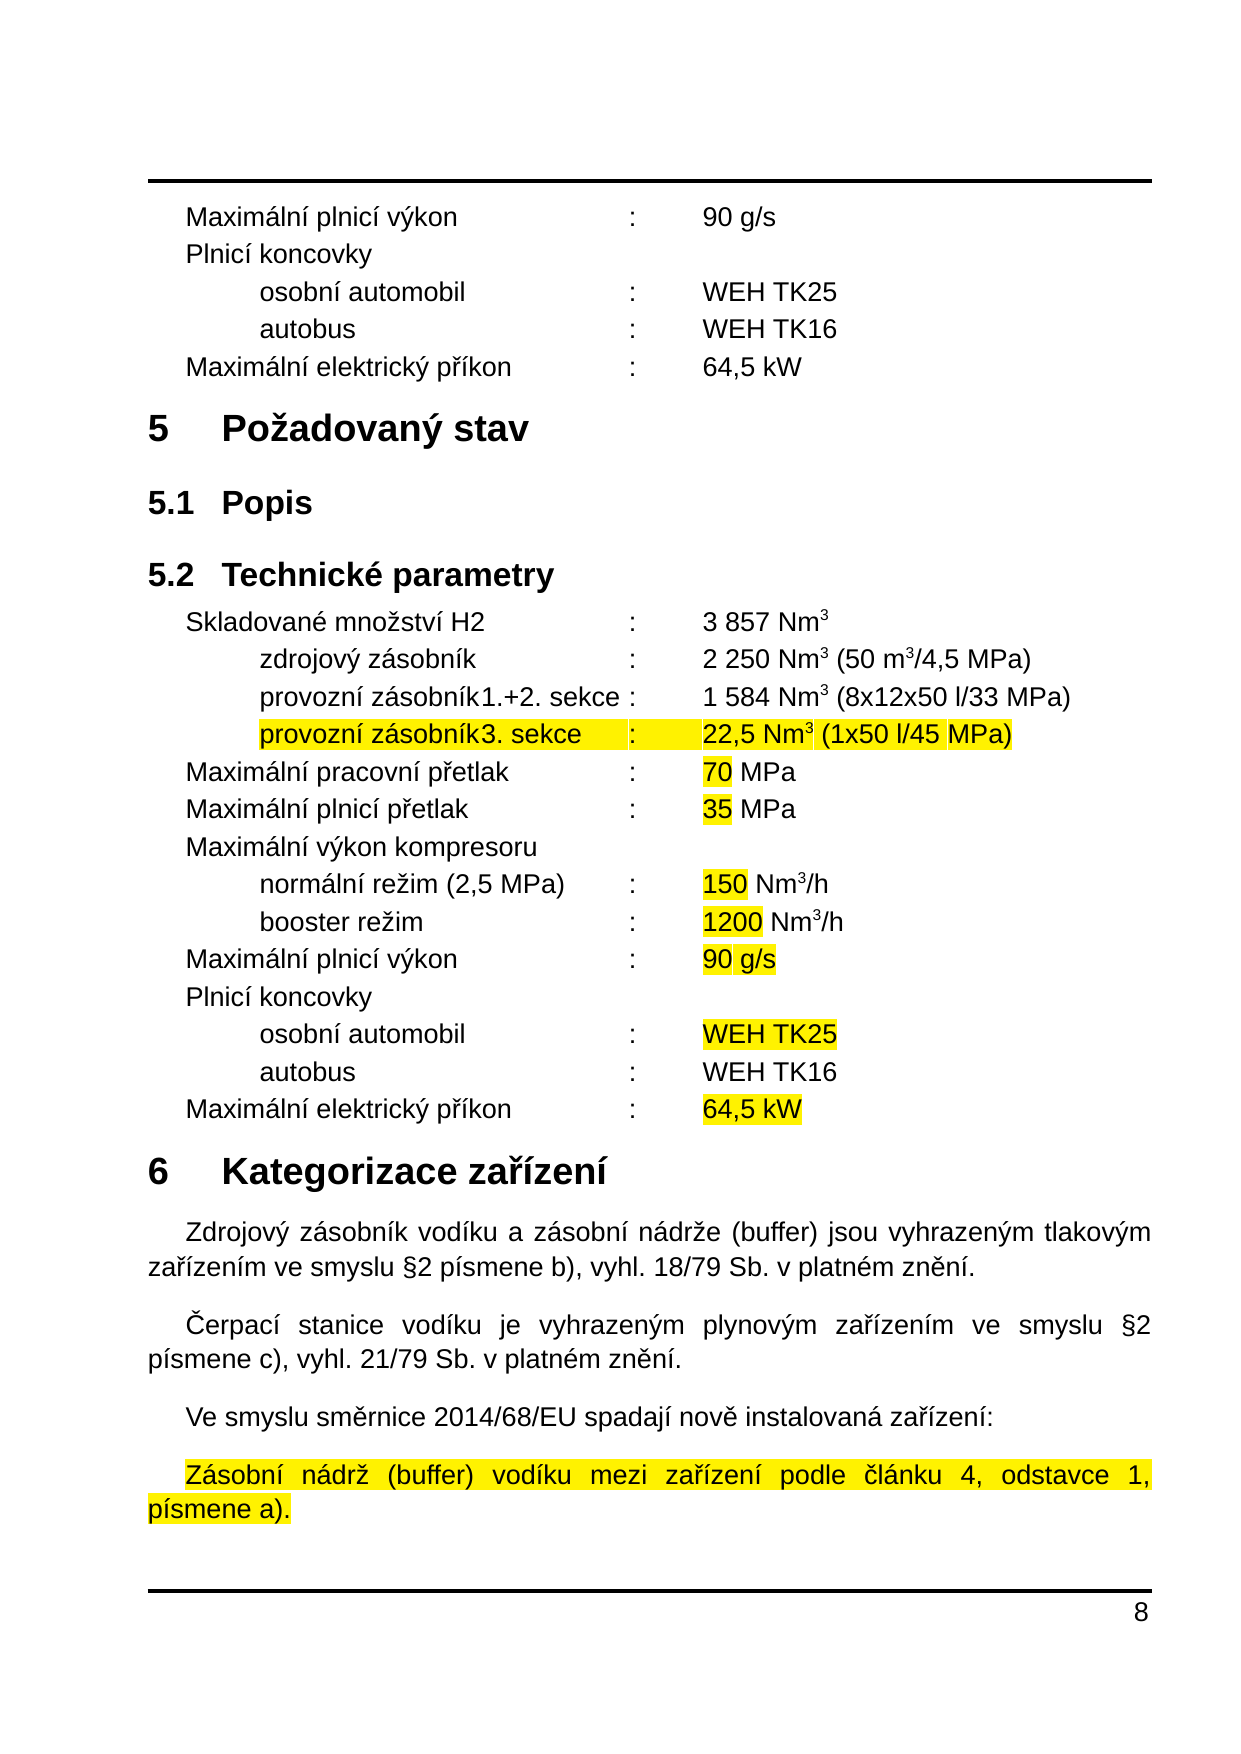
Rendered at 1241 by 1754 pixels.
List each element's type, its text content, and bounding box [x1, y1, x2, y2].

subtitle Popis [148, 483, 1152, 521]
text autobus : WEH TK16 [185, 1056, 1152, 1087]
text provozní zásobník 3. sekce : 22,5 Nm3 (1x50 l/45 MPa) [185, 718, 1152, 750]
text provozní zásobník 1.+2. sekce : 1 584 Nm3 (8x12x50 l/33 MPa) [185, 681, 1152, 712]
subtitle Kategorizace zařízení [148, 1149, 1152, 1192]
text Plnicí koncovky [185, 238, 1152, 269]
text Skladované množství H2 : 3 857 Nm3 [185, 606, 1152, 637]
subtitle Technické parametry [148, 555, 1152, 593]
text osobní automobil : WEH TK25 [185, 276, 1152, 307]
text osobní automobil : WEH TK25 [185, 1018, 1152, 1050]
text booster režim : 1200 Nm3/h [185, 906, 1152, 937]
text zdrojový zásobník : 2 250 Nm3 (50 m3/4,5 MPa) [185, 643, 1152, 675]
text Maximální plnicí výkon : 90 g/s [185, 943, 1152, 975]
text Čerpací stanice vodíku je vyhrazeným plynovým zařízením ve smyslu §2 písmene c), vyhl. 21/79 Sb. v platném znění. [148, 1309, 1152, 1374]
text Zdrojový zásobník vodíku a zásobní nádrže (buffer) jsou vyhrazeným tlakovým zařízením ve smyslu §2 písmene b), vyhl. 18/79 Sb. v platném znění. [148, 1216, 1152, 1282]
text Maximální elektrický příkon : 64,5 kW [185, 351, 1152, 382]
text Maximální elektrický příkon : 64,5 kW [185, 1093, 1152, 1125]
text Maximální plnicí přetlak : 35 MPa [185, 793, 1152, 825]
text Maximální plnicí výkon : 90 g/s [185, 201, 1152, 232]
text Maximální výkon kompresoru [185, 831, 1152, 862]
text Maximální pracovní přetlak : 70 MPa [185, 756, 1152, 787]
text Plnicí koncovky [185, 981, 1152, 1012]
text autobus : WEH TK16 [185, 313, 1152, 344]
text Zásobní nádrž (buffer) vodíku mezi zařízení podle článku 4, odstavce 1, písmene a). [148, 1459, 1152, 1524]
text normální režim (2,5 MPa) : 150 Nm3/h [185, 868, 1152, 900]
subtitle Požadovaný stav [148, 406, 1152, 449]
text Ve smyslu směrnice 2014/68/EU spadají nově instalovaná zařízení: [148, 1401, 1152, 1432]
